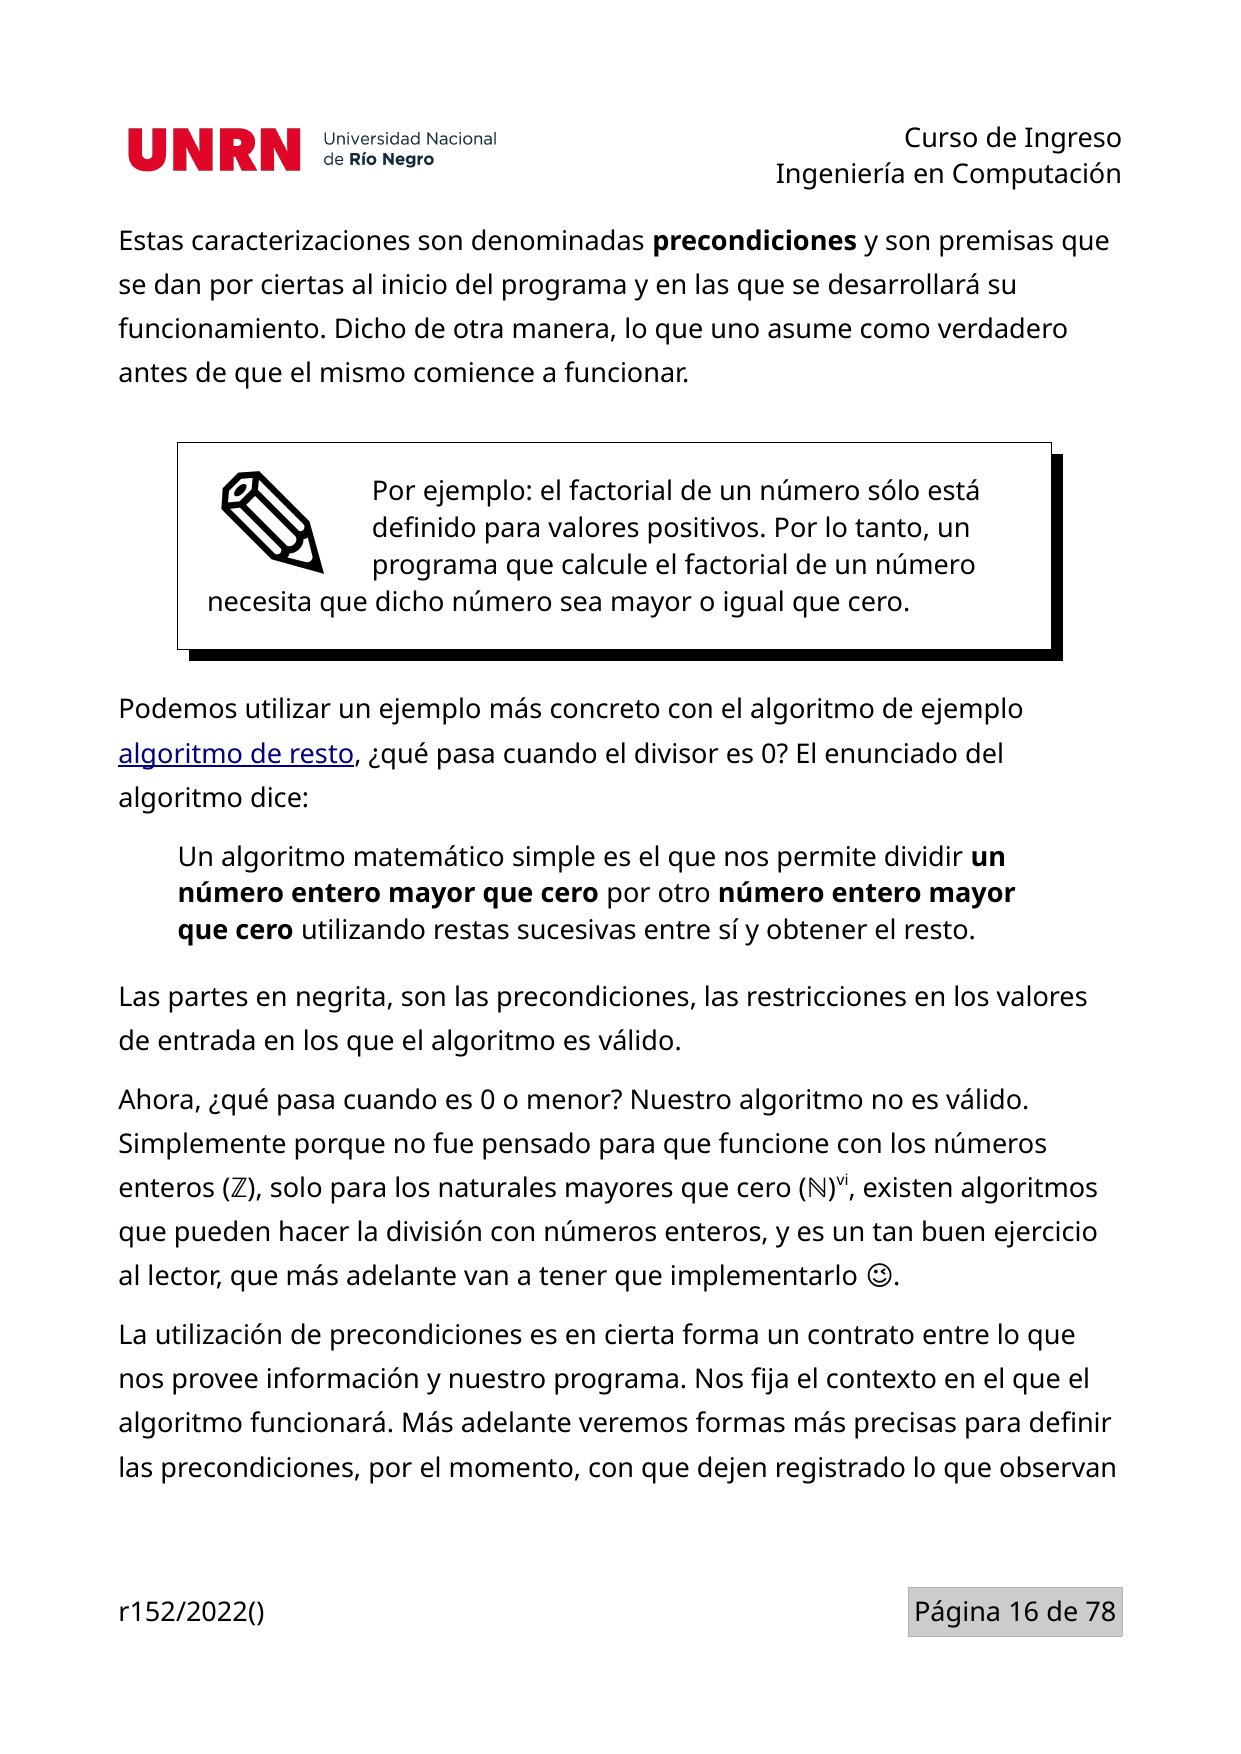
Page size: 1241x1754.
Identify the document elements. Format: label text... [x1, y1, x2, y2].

text Estas caracterizaciones son denominadas precondiciones y son premisas que se dan por ciertas al inicio del programa y en las que se desarrollará su funcionamiento. Dicho de otra manera, lo que uno asume como verdadero antes de que el mismo comience a funcionar. [118, 221, 1122, 391]
text ✎Por ejemplo: el factorial de un número sólo está definido para valores positivos. Por lo tanto, un programa que calcule el factorial de un número necesita que dicho número sea mayor o igual que cero. [178, 443, 1051, 649]
text Las partes en negrita, son las precondiciones, las restricciones en los valores de entrada en los que el algoritmo es válido. [118, 977, 1122, 1058]
text Ahora, ¿qué pasa cuando es 0 o menor? Nuestro algoritmo no es válido. Simplemente porque no fue pensado para que funcione con los números enteros (ℤ), solo para los naturales mayores que cero (ℕ), existen algoritmos que pueden hacer la división con números enteros, y es un tan buen ejercicio al lector, que más adelante van a tener que implementarlo 😉. [118, 1080, 1122, 1294]
picture [118, 118, 505, 180]
text Podemos utilizar un ejemplo más concreto con el algoritmo de ejemplo algoritmo de resto, ¿qué pasa cuando el divisor es 0? El enunciado del algoritmo dice: [118, 690, 1122, 815]
text La utilización de precondiciones es en cierta forma un contrato entre lo que nos provee información y nuestro programa. Nos fija el contexto en el que el algoritmo funcionará. Más adelante veremos formas más precisas para definir las precondiciones, por el momento, con que dejen registrado lo que observan [118, 1316, 1122, 1485]
text Un algoritmo matemático simple es el que nos permite dividir un número entero mayor que cero por otro número entero mayor que cero utilizando restas sucesivas entre sí y obtener el resto. [177, 837, 1063, 948]
